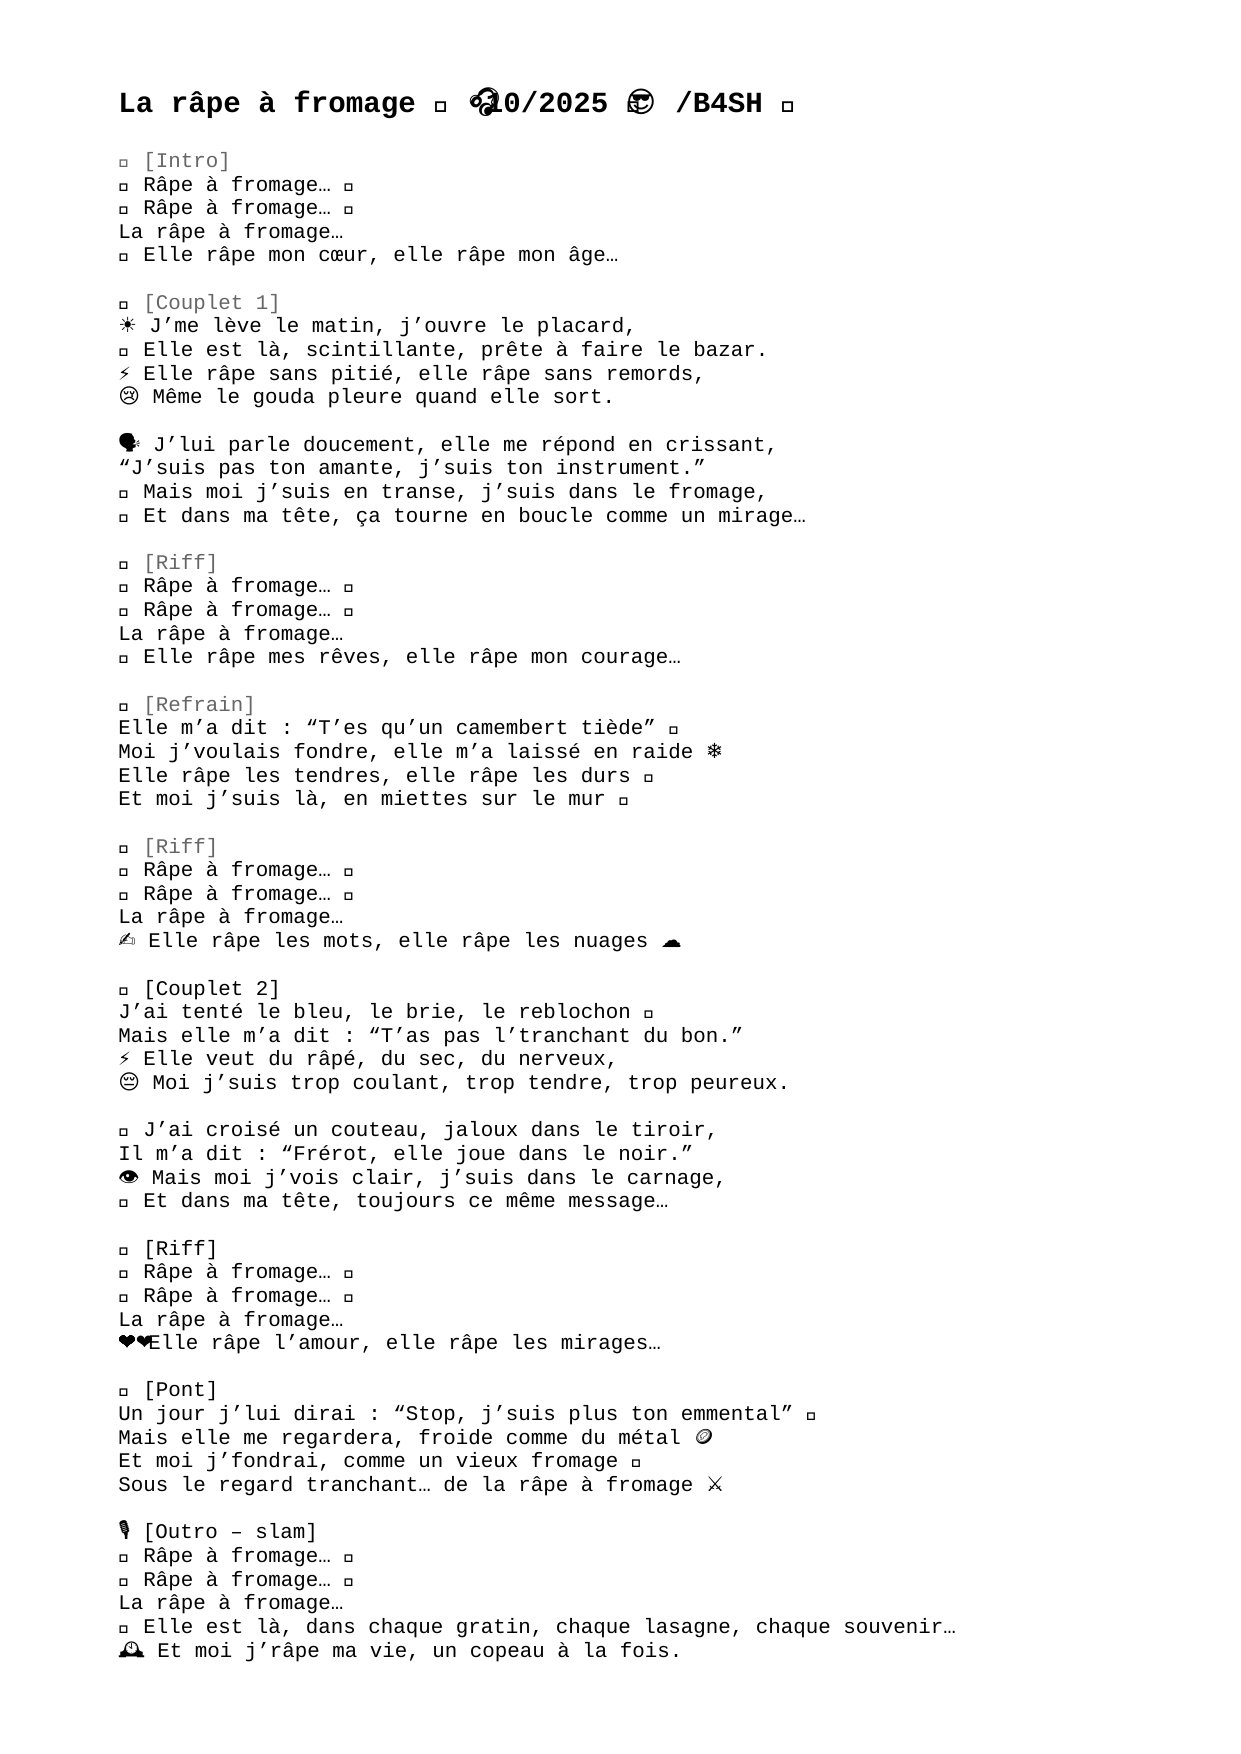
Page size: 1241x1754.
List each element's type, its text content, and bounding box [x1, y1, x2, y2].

text 🔄 Et dans ma tête, ça tourne en boucle comme un mirage… [118, 504, 1122, 528]
text Elle râpe les tendres, elle râpe les durs 💪 [118, 765, 1122, 788]
text Il m’a dit : “Frérot, elle joue dans le noir.” [118, 1143, 1122, 1167]
text Et moi j’fondrai, comme un vieux fromage 🫠 [118, 1450, 1122, 1474]
text 🌌 [Couplet 2] [118, 977, 1122, 1001]
text 👁️ Mais moi j’vois clair, j’suis dans le carnage, [118, 1167, 1122, 1190]
text 😔 Moi j’suis trop coulant, trop tendre, trop peureux. [118, 1072, 1122, 1096]
text ❤️‍🔥 Elle râpe l’amour, elle râpe les mirages… [118, 1332, 1122, 1356]
text Et moi j’suis là, en miettes sur le mur 🧩 [118, 788, 1122, 812]
text 🧀 Râpe à fromage… 🎵 [118, 1569, 1122, 1592]
text 🎙️ [Outro – slam] [118, 1521, 1122, 1545]
text 🧀 Râpe à fromage… 🎵 [118, 599, 1122, 623]
text Moi j’voulais fondre, elle m’a laissé en raide ❄️ [118, 741, 1122, 765]
text 🎤 [Refrain] [118, 694, 1122, 717]
text 💔 Elle râpe mon cœur, elle râpe mon âge… [118, 244, 1122, 268]
text La râpe à fromage… [118, 907, 1122, 930]
text ⚡ Elle râpe sans pitié, elle râpe sans remords, [118, 363, 1122, 386]
text La râpe à fromage… [118, 1308, 1122, 1332]
text Mais elle me regardera, froide comme du métal 🪙 [118, 1427, 1122, 1450]
text “J’suis pas ton amante, j’suis ton instrument.” [118, 457, 1122, 481]
text Sous le regard tranchant… de la râpe à fromage ⚔️ [118, 1474, 1122, 1498]
text 🔔 [Pont] [118, 1379, 1122, 1403]
text 🔪 J’ai croisé un couteau, jaloux dans le tiroir, [118, 1119, 1122, 1143]
text 🗣️ J’lui parle doucement, elle me répond en crissant, [118, 434, 1122, 457]
text Elle m’a dit : “T’es qu’un camembert tiède” 🧀 [118, 717, 1122, 741]
text 🧀 Râpe à fromage… 🎵 [118, 1545, 1122, 1569]
text 🔄 Et dans ma tête, toujours ce même message… [118, 1190, 1122, 1214]
text 🎸 [Riff] [118, 836, 1122, 859]
text ✍️ Elle râpe les mots, elle râpe les nuages ☁️ [118, 930, 1122, 954]
text 🧀 Râpe à fromage… 🎵 [118, 1261, 1122, 1285]
text 🧀 Râpe à fromage… 🎵 [118, 576, 1122, 599]
text 💭 Elle râpe mes rêves, elle râpe mon courage… [118, 646, 1122, 670]
text J’ai tenté le bleu, le brie, le reblochon 🧀 [118, 1001, 1122, 1025]
text 🕰️ Et moi j’râpe ma vie, un copeau à la fois. [118, 1639, 1122, 1663]
text 🎸 [Riff] [118, 1238, 1122, 1261]
text 😢 Même le gouda pleure quand elle sort. [118, 386, 1122, 410]
text Un jour j’lui dirai : “Stop, j’suis plus ton emmental” 🧀 [118, 1403, 1122, 1427]
text La râpe à fromage… [118, 1592, 1122, 1616]
text 🧀 Râpe à fromage… 🎵 [118, 197, 1122, 221]
text 🌅 [Couplet 1] [118, 292, 1122, 315]
text 🧀 Râpe à fromage… 🎵 [118, 859, 1122, 883]
text ✨ Elle est là, scintillante, prête à faire le bazar. [118, 339, 1122, 363]
text 🍲 Elle est là, dans chaque gratin, chaque lasagne, chaque souvenir… [118, 1616, 1122, 1639]
text La râpe à fromage… [118, 623, 1122, 646]
text 🧀 Râpe à fromage… 🎵 [118, 173, 1122, 197]
text Mais elle m’a dit : “T’as pas l’tranchant du bon.” [118, 1025, 1122, 1048]
text 🎸 [Riff] [118, 552, 1122, 576]
text La râpe à fromage… [118, 221, 1122, 244]
text 🧀 Râpe à fromage… 🎵 [118, 1285, 1122, 1308]
text ☀️ J’me lève le matin, j’ouvre le placard, [118, 315, 1122, 339]
text 🤯 Mais moi j’suis en transe, j’suis dans le fromage, [118, 481, 1122, 504]
text ⚡ Elle veut du râpé, du sec, du nerveux, [118, 1048, 1122, 1072]
text 🧀 Râpe à fromage… 🎵 [118, 883, 1122, 907]
text 🎶 [Intro] [118, 150, 1122, 173]
text La râpe à fromage 🎶 📅 10/2025 🎧 /B4SH 😎 [118, 88, 1122, 122]
